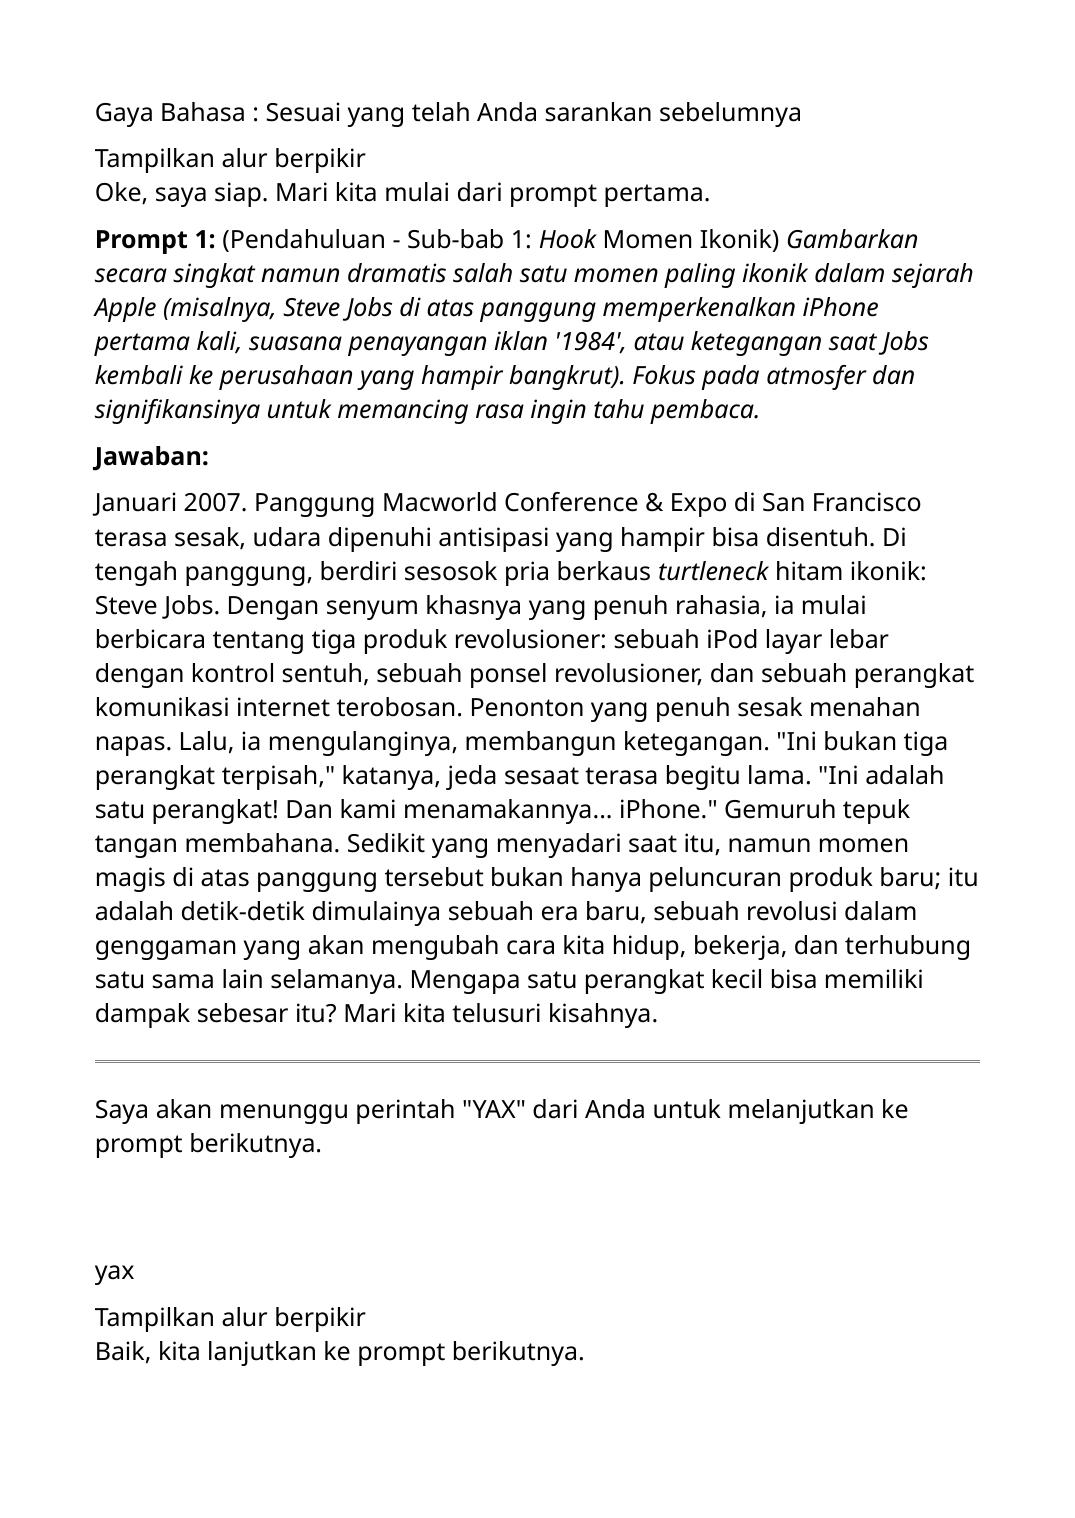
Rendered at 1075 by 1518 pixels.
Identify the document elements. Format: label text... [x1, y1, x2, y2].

text yax [94, 1253, 980, 1287]
text Tampilkan alur berpikir [94, 141, 980, 175]
text Tampilkan alur berpikir [94, 1299, 980, 1333]
text Saya akan menunggu perintah "YAX" dari Anda untuk melanjutkan ke prompt berikutnya. [94, 1091, 980, 1159]
text Baik, kita lanjutkan ke prompt berikutnya. [94, 1333, 980, 1367]
text Oke, saya siap. Mari kita mulai dari prompt pertama. [94, 175, 980, 209]
text Prompt 1: (Pendahuluan - Sub-bab 1: Hook Momen Ikonik) Gambarkan secara singkat namun dramatis salah satu momen paling ikonik dalam sejarah Apple (misalnya, Steve Jobs di atas panggung memperkenalkan iPhone pertama kali, suasana penayangan iklan '1984', atau ketegangan saat Jobs kembali ke perusahaan yang hampir bangkrut). Fokus pada atmosfer dan signifikansinya untuk memancing rasa ingin tahu pembaca. [94, 222, 980, 426]
text Jawaban: [94, 438, 980, 473]
text Januari 2007. Panggung Macworld Conference & Expo di San Francisco terasa sesak, udara dipenuhi antisipasi yang hampir bisa disentuh. Di tengah panggung, berdiri sesosok pria berkaus turtleneck hitam ikonik: Steve Jobs. Dengan senyum khasnya yang penuh rahasia, ia mulai berbicara tentang tiga produk revolusioner: sebuah iPod layar lebar dengan kontrol sentuh, sebuah ponsel revolusioner, dan sebuah perangkat komunikasi internet terobosan. Penonton yang penuh sesak menahan napas. Lalu, ia mengulanginya, membangun ketegangan. "Ini bukan tiga perangkat terpisah," katanya, jeda sesaat terasa begitu lama. "Ini adalah satu perangkat! Dan kami menamakannya... iPhone." Gemuruh tepuk tangan membahana. Sedikit yang menyadari saat itu, namun momen magis di atas panggung tersebut bukan hanya peluncuran produk baru; itu adalah detik-detik dimulainya sebuah era baru, sebuah revolusi dalam genggaman yang akan mengubah cara kita hidup, bekerja, dan terhubung satu sama lain selamanya. Mengapa satu perangkat kecil bisa memiliki dampak sebesar itu? Mari kita telusuri kisahnya. [94, 485, 980, 1030]
text Gaya Bahasa : Sesuai yang telah Anda sarankan sebelumnya [94, 94, 980, 128]
